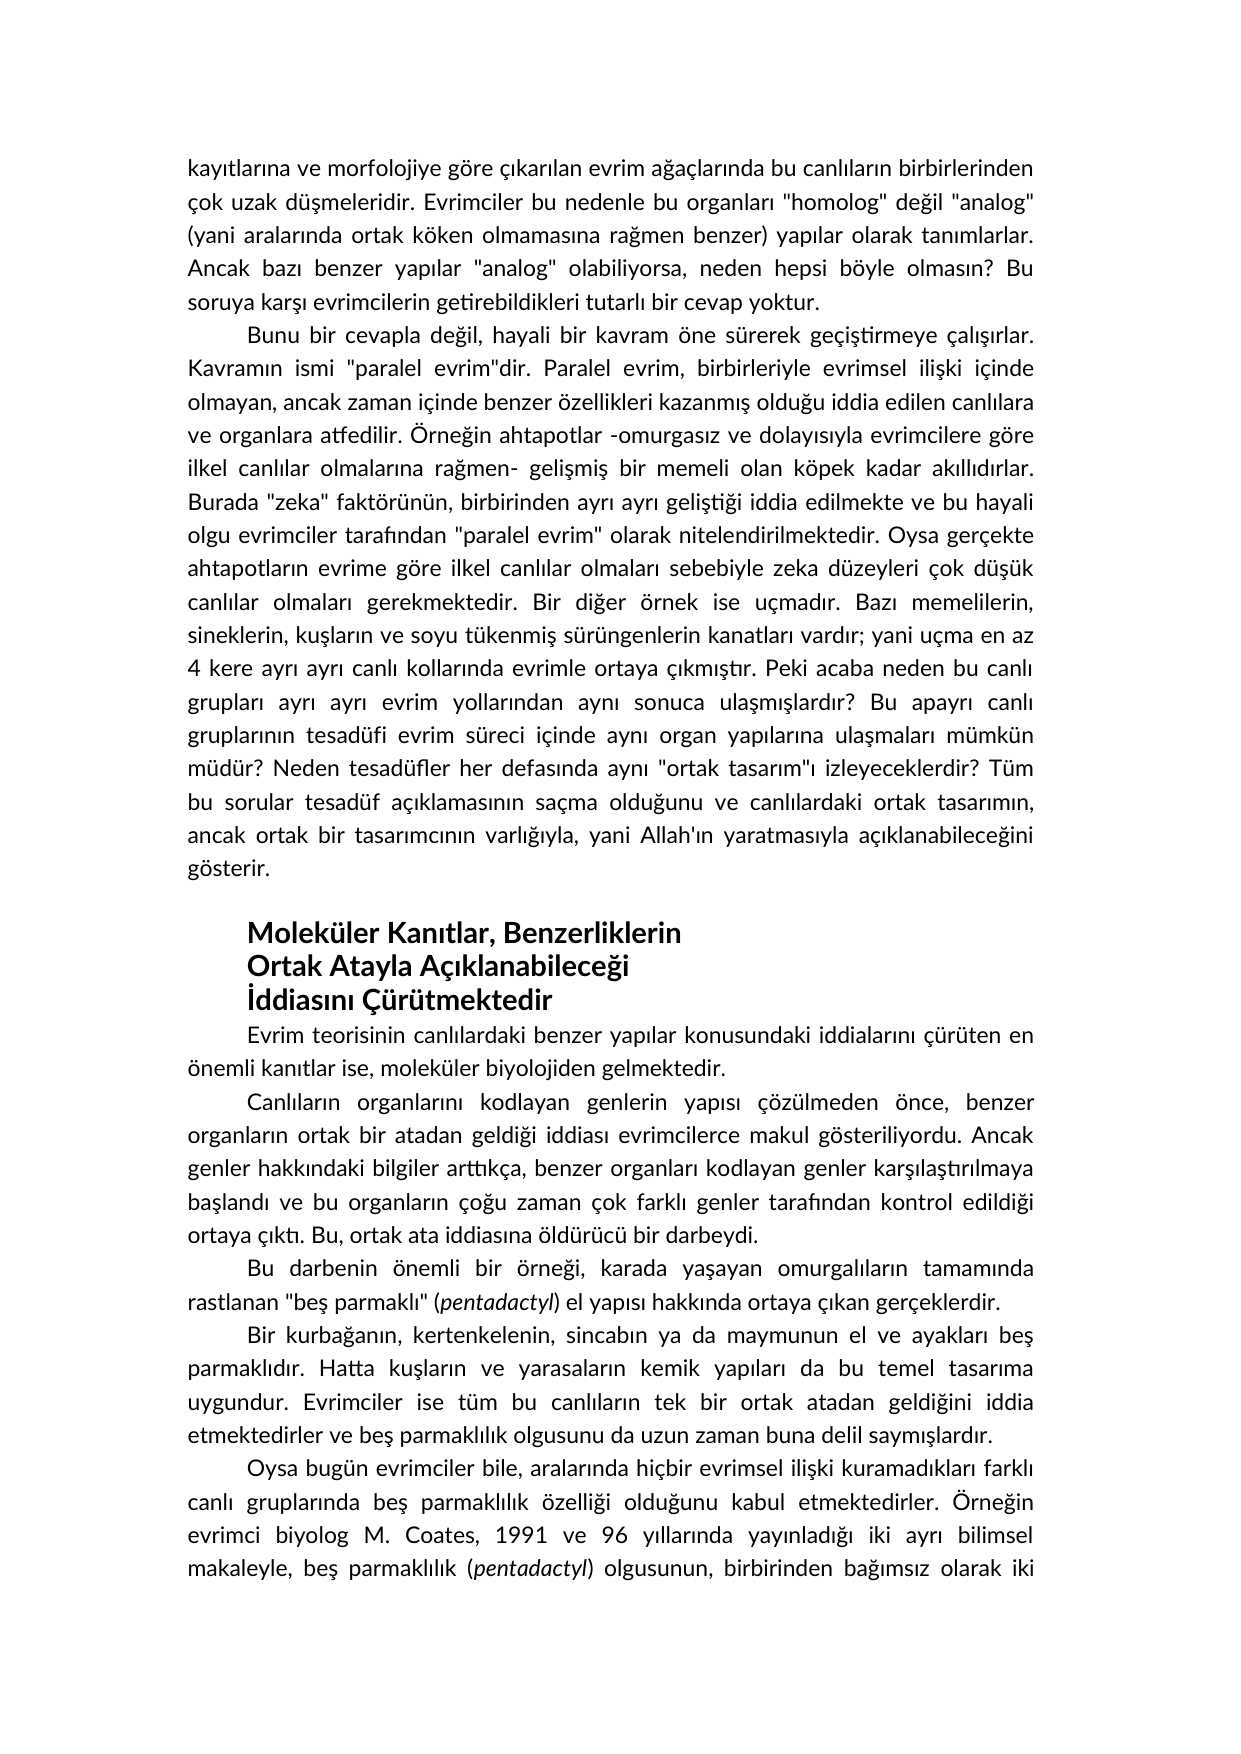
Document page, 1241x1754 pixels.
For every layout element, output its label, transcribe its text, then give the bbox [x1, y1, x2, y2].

text kayıtlarına ve morfolojiye göre çıkarılan evrim ağaçlarında bu canlıların birbirlerinden çok uzak düşmeleridir. Evrimciler bu nedenle bu organları "homolog" değil "analog" (yani aralarında ortak köken olmamasına rağmen benzer) yapılar olarak tanımlarlar. Ancak bazı benzer yapılar "analog" olabiliyorsa, neden hepsi böyle olmasın? Bu soruya karşı evrimcilerin getirebildikleri tutarlı bir cevap yoktur. [187, 150, 1035, 317]
text Canlıların organlarını kodlayan genlerin yapısı çözülmeden önce, benzer organların ortak bir atadan geldiği iddiası evrimcilerce makul gösteriliyordu. Ancak genler hakkındaki bilgiler arttıkça, benzer organları kodlayan genler karşılaştırılmaya başlandı ve bu organların çoğu zaman çok farklı genler tarafından kontrol edildiği ortaya çıktı. Bu, ortak ata iddiasına öldürücü bir darbeydi. [187, 1083, 1035, 1250]
text Bunu bir cevapla değil, hayali bir kavram öne sürerek geçiştirmeye çalışırlar. Kavramın ismi "paralel evrim"dir. Paralel evrim, birbirleriyle evrimsel ilişki içinde olmayan, ancak zaman içinde benzer özellikleri kazanmış olduğu iddia edilen canlılara ve organlara atfedilir. Örneğin ahtapotlar -omurgasız ve dolayısıyla evrimcilere göre ilkel canlılar olmalarına rağmen- gelişmiş bir memeli olan köpek kadar akıllıdırlar. Burada "zeka" faktörünün, birbirinden ayrı ayrı geliştiği iddia edilmekte ve bu hayali olgu evrimciler tarafından "paralel evrim" olarak nitelendirilmektedir. Oysa gerçekte ahtapotların evrime göre ilkel canlılar olmaları sebebiyle zeka düzeyleri çok düşük canlılar olmaları gerekmektedir. Bir diğer örnek ise uçmadır. Bazı memelilerin, sineklerin, kuşların ve soyu tükenmiş sürüngenlerin kanatları vardır; yani uçma en az 4 kere ayrı ayrı canlı kollarında evrimle ortaya çıkmıştır. Peki acaba neden bu canlı grupları ayrı ayrı evrim yollarından aynı sonuca ulaşmışlardır? Bu apayrı canlı gruplarının tesadüfi evrim süreci içinde aynı organ yapılarına ulaşmaları mümkün müdür? Neden tesadüfler her defasında aynı "ortak tasarım"ı izleyeceklerdir? Tüm bu sorular tesadüf açıklamasının saçma olduğunu ve canlılardaki ortak tasarımın, ancak ortak bir tasarımcının varlığıyla, yani Allah'ın yaratmasıyla açıklanabileceğini gösterir. [187, 317, 1035, 883]
text Ortak Atayla Açıklanabileceği [187, 950, 1035, 983]
text Bu darbenin önemli bir örneği, karada yaşayan omurgalıların tamamında rastlanan "beş parmaklı" (pentadactyl) el yapısı hakkında ortaya çıkan gerçeklerdir. [187, 1250, 1035, 1317]
text Moleküler Kanıtlar, Benzerliklerin [187, 917, 1035, 950]
text Bir kurbağanın, kertenkelenin, sincabın ya da maymunun el ve ayakları beş parmaklıdır. Hatta kuşların ve yarasaların kemik yapıları da bu temel tasarıma uygundur. Evrimciler ise tüm bu canlıların tek bir ortak atadan geldiğini iddia etmektedirler ve beş parmaklılık olgusunu da uzun zaman buna delil saymışlardır. [187, 1317, 1035, 1450]
text İddiasını Çürütmektedir [187, 983, 1035, 1017]
text Evrim teorisinin canlılardaki benzer yapılar konusundaki iddialarını çürüten en önemli kanıtlar ise, moleküler biyolojiden gelmektedir. [187, 1017, 1035, 1083]
text Oysa bugün evrimciler bile, aralarında hiçbir evrimsel ilişki kuramadıkları farklı canlı gruplarında beş parmaklılık özelliği olduğunu kabul etmektedirler. Örneğin evrimci biyolog M. Coates, 1991 ve 96 yıllarında yayınladığı iki ayrı bilimsel makaleyle, beş parmaklılık (pentadactyl) olgusunun, birbirinden bağımsız olarak iki [187, 1450, 1035, 1583]
